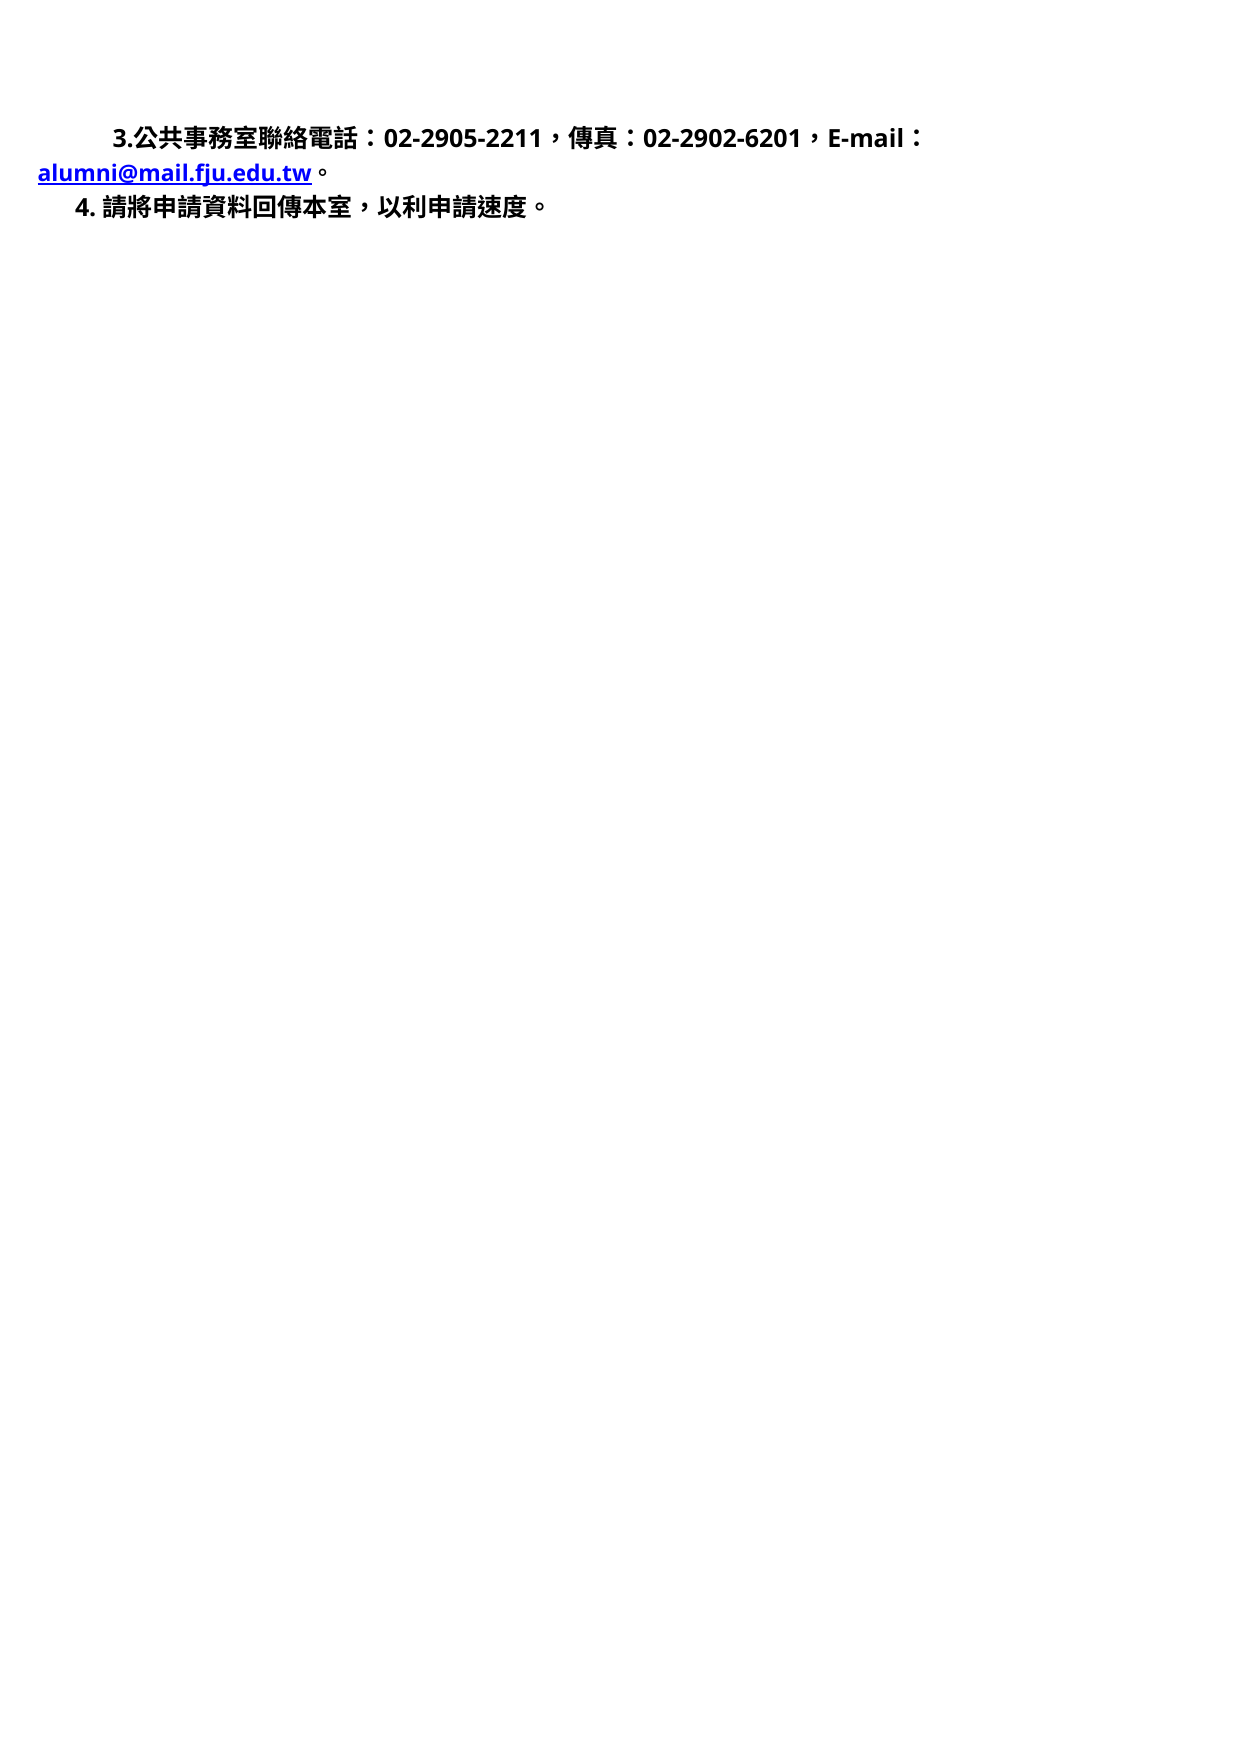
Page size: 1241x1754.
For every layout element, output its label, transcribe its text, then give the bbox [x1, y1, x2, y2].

text 4. 請將申請資料回傳本室，以利申請速度。 [37, 188, 1165, 224]
text 3.公共事務室聯絡電話：02-2905-2211，傳真：02-2902-6201，E-mail：alumni@mail.fju.edu.tw。 [37, 118, 1165, 188]
